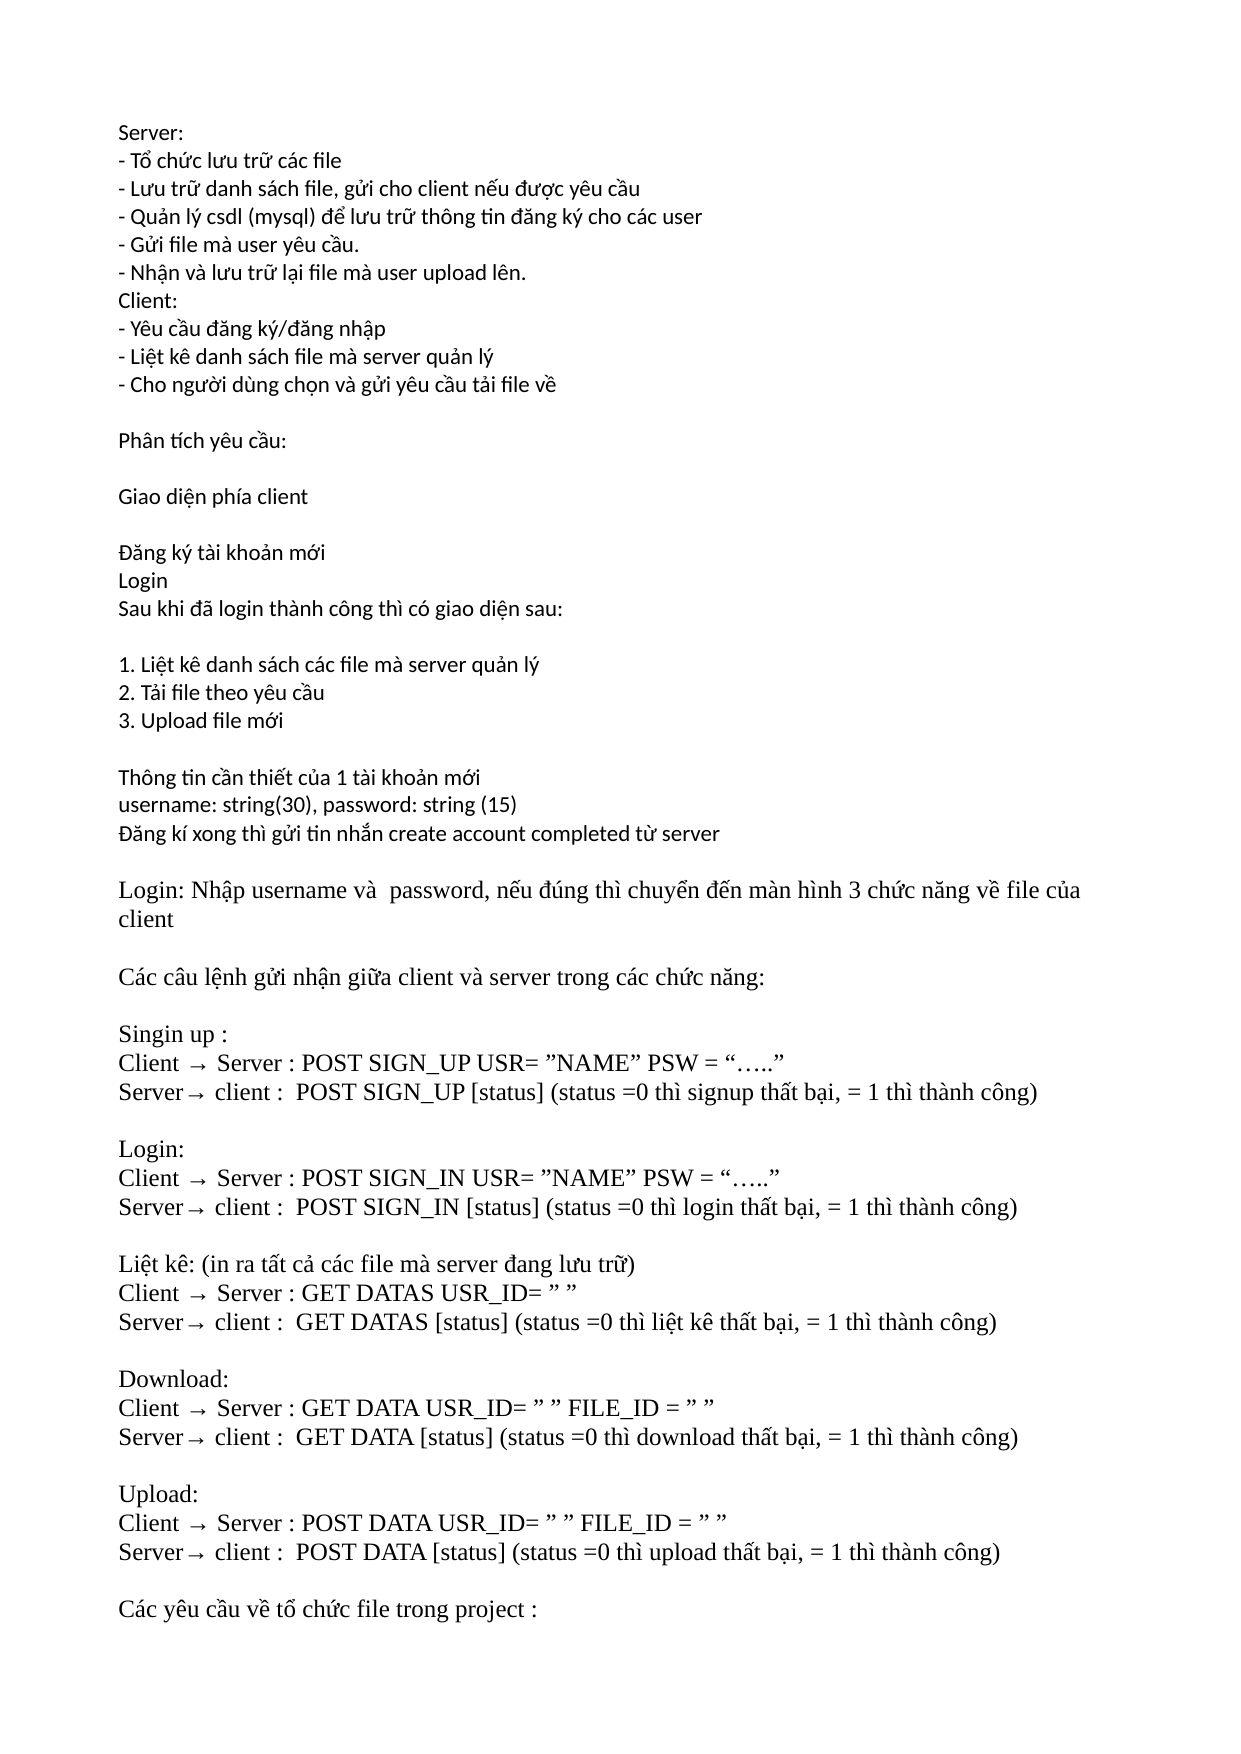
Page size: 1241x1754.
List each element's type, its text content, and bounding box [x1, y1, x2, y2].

text Đăng kí xong thì gửi tin nhắn create account completed từ server [118, 819, 1122, 847]
text - Quản lý csdl (mysql) để lưu trữ thông tin đăng ký cho các user [118, 202, 1122, 230]
text Upload: [118, 1479, 1122, 1508]
text Các câu lệnh gửi nhận giữa client và server trong các chức năng: [118, 962, 1122, 990]
text - Yêu cầu đăng ký/đăng nhập [118, 314, 1122, 342]
text - Tổ chức lưu trữ các file [118, 146, 1122, 174]
text Login: Nhập username và password, nếu đúng thì chuyển đến màn hình 3 chức năng về file của client [118, 875, 1122, 933]
text Server→ client : POST SIGN_UP [status] (status =0 thì signup thất bại, = 1 thì thành công) [118, 1077, 1122, 1105]
text 3. Upload file mới [118, 707, 1122, 734]
text Client → Server : POST SIGN_IN USR= ”NAME” PSW = “…..” [118, 1163, 1122, 1192]
text Client: [118, 286, 1122, 314]
text - Nhận và lưu trữ lại file mà user upload lên. [118, 258, 1122, 286]
text Singin up : [118, 1019, 1122, 1048]
text Server: [118, 118, 1122, 146]
text Phân tích yêu cầu: [118, 426, 1122, 454]
text - Gửi file mà user yêu cầu. [118, 230, 1122, 258]
text Server→ client : GET DATAS [status] (status =0 thì liệt kê thất bại, = 1 thì thành công) [118, 1307, 1122, 1335]
text Download: [118, 1364, 1122, 1393]
text username: string(30), password: string (15) [118, 791, 1122, 819]
text Liệt kê: (in ra tất cả các file mà server đang lưu trữ) [118, 1249, 1122, 1278]
text Login: [118, 1134, 1122, 1163]
text Giao diện phía client [118, 482, 1122, 510]
text Login [118, 566, 1122, 594]
text Client → Server : POST DATA USR_ID= ” ” FILE_ID = ” ” [118, 1508, 1122, 1537]
text - Liệt kê danh sách file mà server quản lý [118, 342, 1122, 370]
text Client → Server : GET DATAS USR_ID= ” ” [118, 1278, 1122, 1307]
text 2. Tải file theo yêu cầu [118, 678, 1122, 707]
text Server→ client : POST SIGN_IN [status] (status =0 thì login thất bại, = 1 thì thành công) [118, 1192, 1122, 1220]
text Server→ client : GET DATA [status] (status =0 thì download thất bại, = 1 thì thành công) [118, 1422, 1122, 1450]
text Client → Server : POST SIGN_UP USR= ”NAME” PSW = “…..” [118, 1048, 1122, 1077]
text - Cho người dùng chọn và gửi yêu cầu tải file về [118, 370, 1122, 398]
text Client → Server : GET DATA USR_ID= ” ” FILE_ID = ” ” [118, 1393, 1122, 1422]
text 1. Liệt kê danh sách các file mà server quản lý [118, 651, 1122, 678]
text Sau khi đã login thành công thì có giao diện sau: [118, 594, 1122, 622]
text Các yêu cầu về tổ chức file trong project : [118, 1594, 1122, 1623]
text Thông tin cần thiết của 1 tài khoản mới [118, 763, 1122, 791]
text Đăng ký tài khoản mới [118, 538, 1122, 566]
text Server→ client : POST DATA [status] (status =0 thì upload thất bại, = 1 thì thành công) [118, 1537, 1122, 1565]
text - Lưu trữ danh sách file, gửi cho client nếu được yêu cầu [118, 174, 1122, 202]
